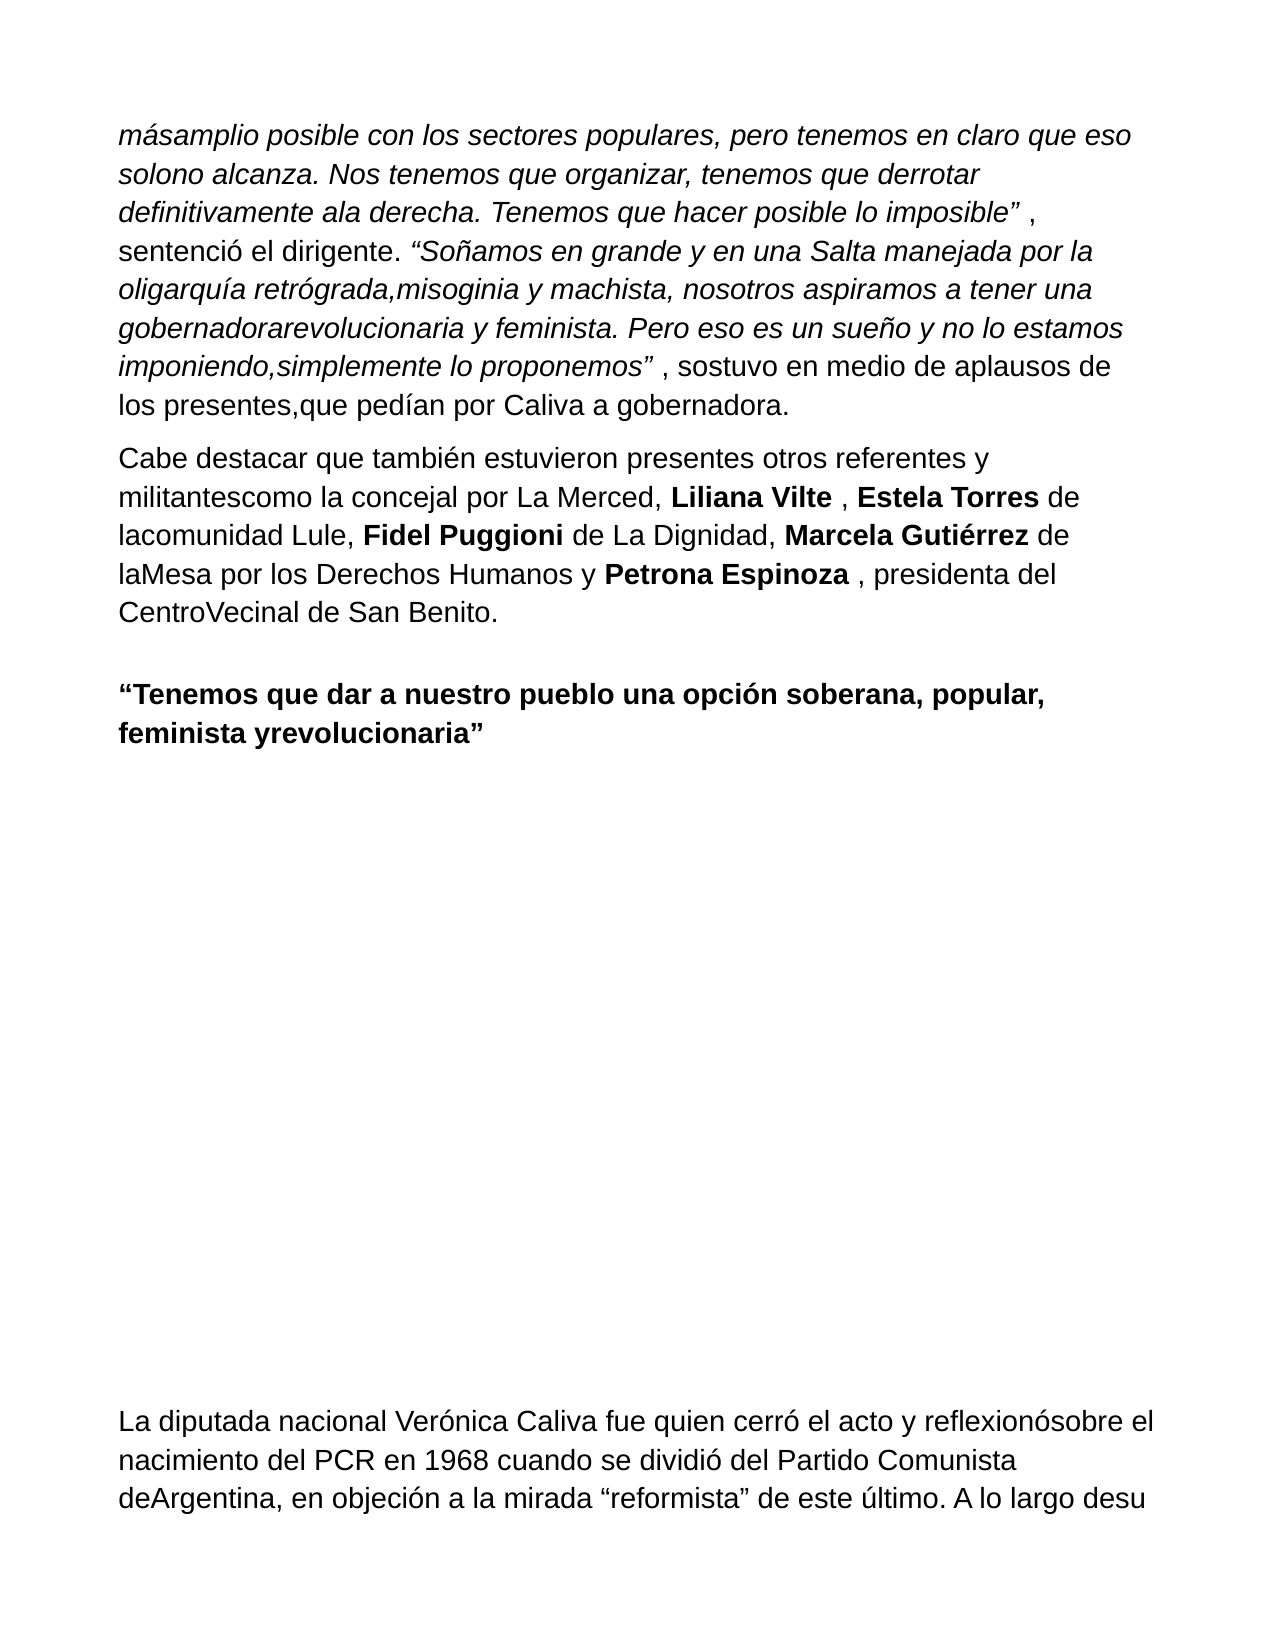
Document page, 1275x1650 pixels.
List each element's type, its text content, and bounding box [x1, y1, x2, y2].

text másamplio posible con los sectores populares, pero tenemos en claro que eso solono alcanza. Nos tenemos que organizar, tenemos que derrotar definitivamente ala derecha. Tenemos que hacer posible lo imposible” , sentenció el dirigente. “Soñamos en grande y en una Salta manejada por la oligarquía retrógrada,misoginia y machista, nosotros aspiramos a tener una gobernadorarevolucionaria y feminista. Pero eso es un sueño y no lo estamos imponiendo,simplemente lo proponemos” , sostuvo en medio de aplausos de los presentes,que pedían por Caliva a gobernadora. [118, 118, 1157, 421]
text “Tenemos que dar a nuestro pueblo una opción soberana, popular, feminista yrevolucionaria” [118, 677, 1157, 749]
text La diputada nacional Verónica Caliva fue quien cerró el acto y reflexionósobre el nacimiento del PCR en 1968 cuando se dividió del Partido Comunista deArgentina, en objeción a la mirada “reformista” de este último. A lo largo desu [118, 1404, 1157, 1515]
text Cabe destacar que también estuvieron presentes otros referentes y militantescomo la concejal por La Merced, Liliana Vilte , Estela Torres de lacomunidad Lule, Fidel Puggioni de La Dignidad, Marcela Gutiérrez de laMesa por los Derechos Humanos y Petrona Espinoza , presidenta del CentroVecinal de San Benito. [118, 441, 1157, 629]
